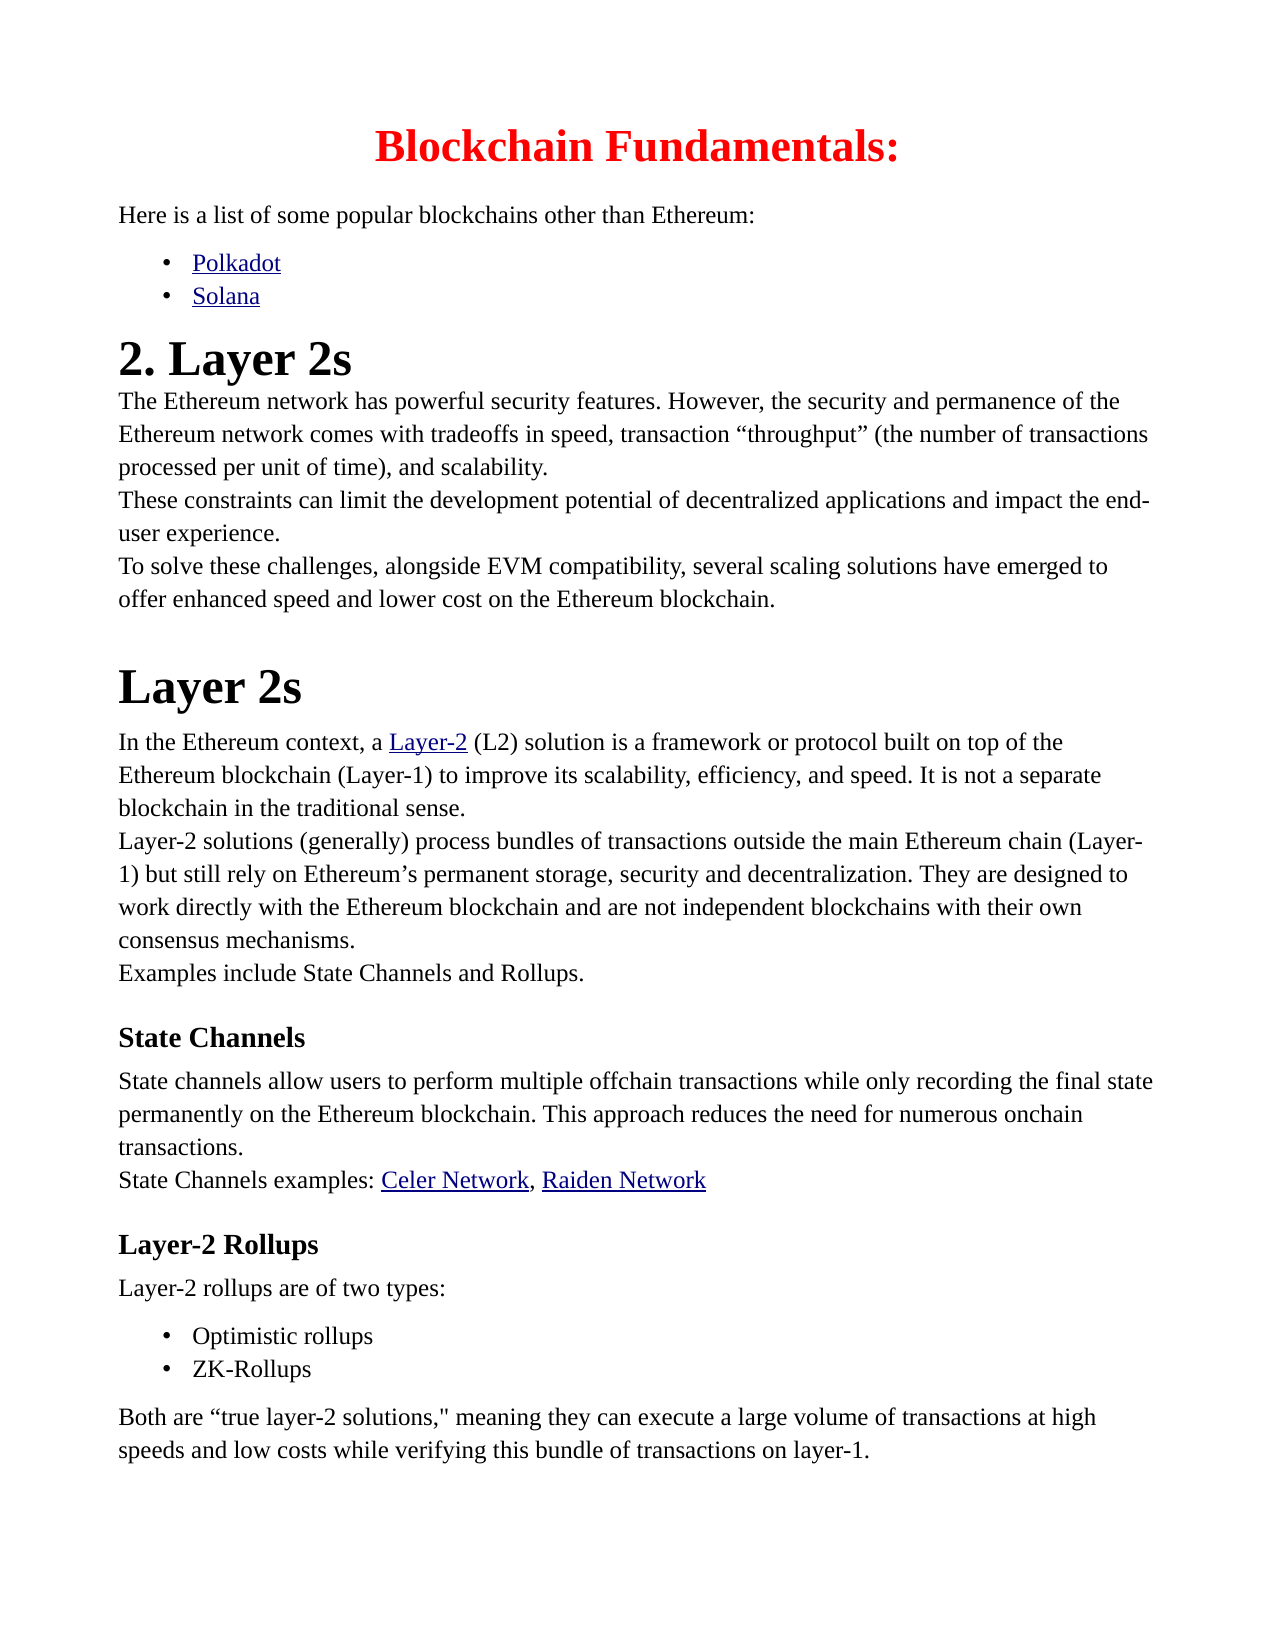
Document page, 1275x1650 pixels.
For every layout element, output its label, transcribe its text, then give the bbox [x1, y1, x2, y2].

subtitle Layer-2 Rollups [118, 1227, 1157, 1261]
text The Ethereum network has powerful security features. However, the security and permanence of the Ethereum network comes with tradeoffs in speed, transaction “throughput” (the number of transactions processed per unit of time), and scalability. [118, 386, 1157, 481]
text To solve these challenges, alongside EVM compatibility, several scaling solutions have emerged to offer enhanced speed and lower cost on the Ethereum blockchain. [118, 551, 1157, 613]
list Solana [162, 281, 1157, 310]
list Optimistic rollups [162, 1321, 1157, 1350]
list Polkadot [162, 248, 1157, 277]
list ZK-Rollups [162, 1354, 1157, 1383]
subtitle 2. Layer 2s [118, 328, 1157, 386]
subtitle Layer 2s [118, 657, 1157, 714]
text Layer-2 rollups are of two types: [118, 1273, 1157, 1302]
subtitle State Channels [118, 1020, 1157, 1054]
text In the Ethereum context, a Layer-2 (L2) solution is a framework or protocol built on top of the Ethereum blockchain (Layer-1) to improve its scalability, efficiency, and speed. It is not a separate blockchain in the traditional sense. [118, 727, 1157, 822]
text Layer-2 solutions (generally) process bundles of transactions outside the main Ethereum chain (Layer-1) but still rely on Ethereum’s permanent storage, security and decentralization. They are designed to work directly with the Ethereum blockchain and are not independent blockchains with their own consensus mechanisms. [118, 826, 1157, 954]
text Here is a list of some popular blockchains other than Ethereum: [118, 200, 1157, 229]
text Examples include State Channels and Rollups. [118, 958, 1157, 987]
text These constraints can limit the development potential of decentralized applications and impact the end-user experience. [118, 485, 1157, 547]
text State Channels examples: Celer Network, Raiden Network [118, 1165, 1157, 1194]
text Both are “true layer-2 solutions," meaning they can execute a large volume of transactions at high speeds and low costs while verifying this bundle of transactions on layer-1. [118, 1402, 1157, 1463]
text State channels allow users to perform multiple offchain transactions while only recording the final state permanently on the Ethereum blockchain. This approach reduces the need for numerous onchain transactions. [118, 1066, 1157, 1161]
